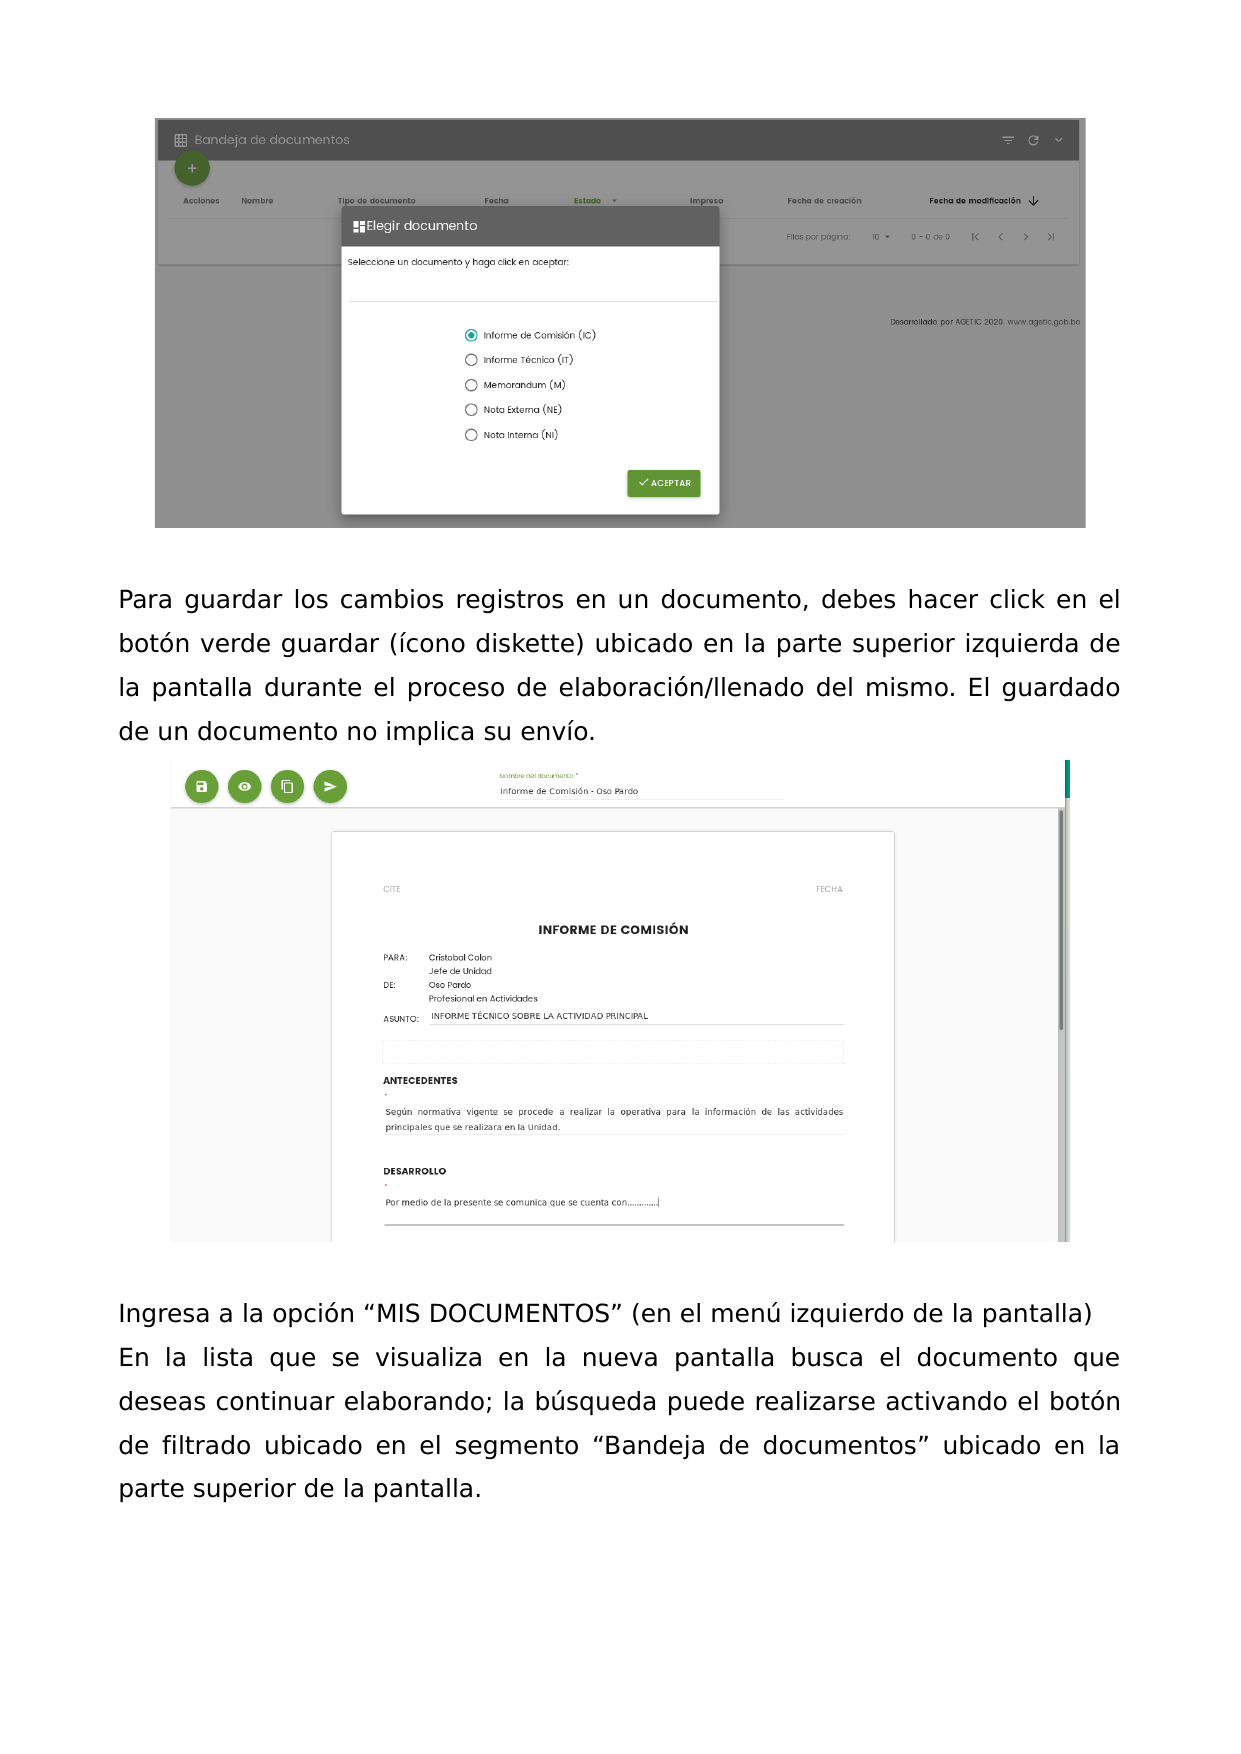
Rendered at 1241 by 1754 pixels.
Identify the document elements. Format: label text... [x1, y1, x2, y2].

text Ingresa a la opción “MIS DOCUMENTOS” (en el menú izquierdo de la pantalla) [118, 1300, 1122, 1329]
picture [154, 118, 1086, 528]
text En la lista que se visualiza en la nueva pantalla busca el documento que deseas continuar elaborando; la búsqueda puede realizarse activando el botón de filtrado ubicado en el segmento “Bandeja de documentos” ubicado en la parte superior de la pantalla. [118, 1343, 1122, 1504]
text Para guardar los cambios registros en un documento, debes hacer click en el botón verde guardar (ícono diskette) ubicado en la parte superior izquierda de la pantalla durante el proceso de elaboración/llenado del mismo. El guardado de un documento no implica su envío. [118, 586, 1122, 746]
picture [170, 760, 1070, 1242]
